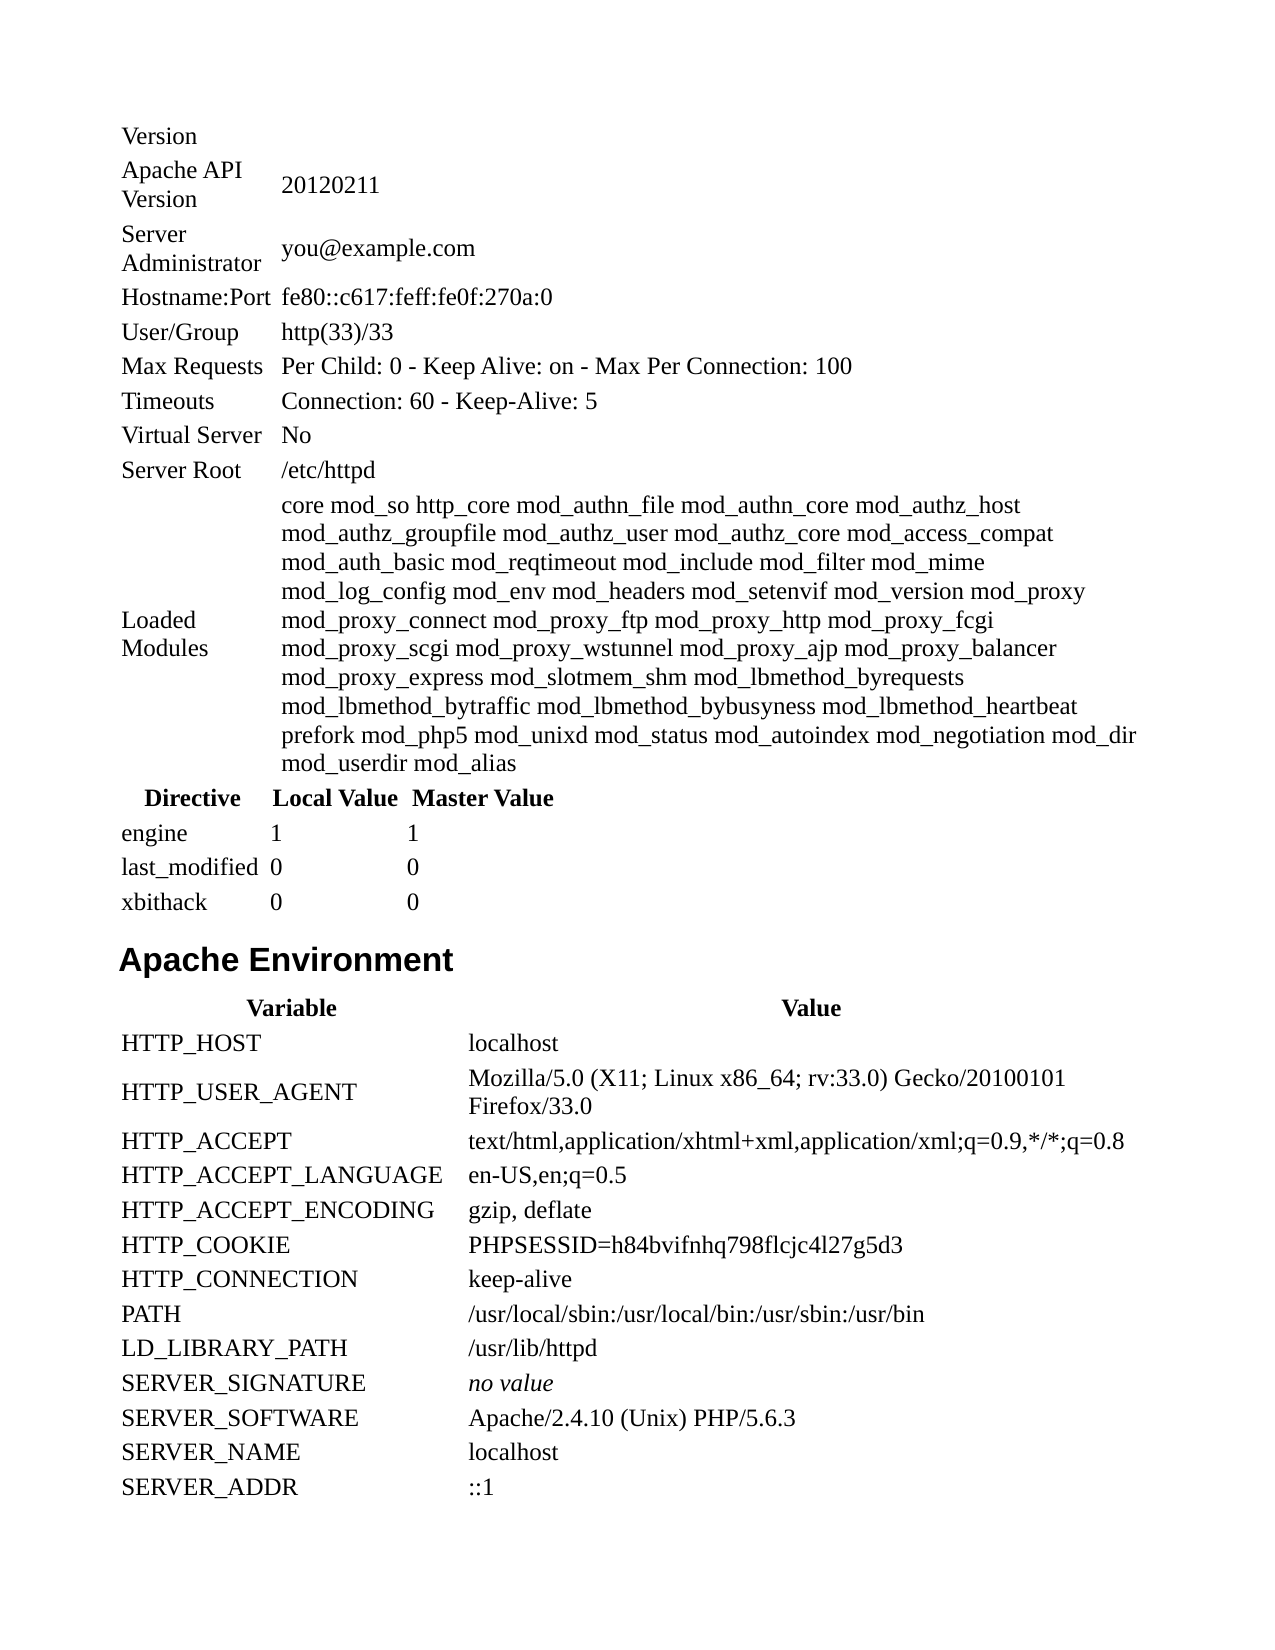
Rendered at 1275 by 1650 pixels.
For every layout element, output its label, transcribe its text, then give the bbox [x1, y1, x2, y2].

table_cell Mozilla/5.0 (X11; Linux x86_64; rv:33.0) Gecko/20100101 Firefox/33.0 [465, 1060, 1157, 1123]
table_cell you@example.com [278, 216, 1157, 279]
table_cell keep-alive [465, 1261, 1157, 1296]
table_cell 20120211 [278, 153, 1157, 216]
table_cell HTTP_ACCEPT_ENCODING [118, 1192, 465, 1227]
table_cell text/html,application/xhtml+xml,application/xml;q=0.9,*/*;q=0.8 [465, 1123, 1157, 1158]
table_cell localhost [465, 1434, 1157, 1469]
table_cell Server Root [118, 452, 278, 487]
table_cell last_modified [118, 849, 267, 884]
table_cell localhost [465, 1025, 1157, 1060]
table_cell engine [118, 815, 267, 849]
table_cell Virtual Server [118, 418, 278, 452]
table_cell SERVER_NAME [118, 1434, 465, 1469]
table_cell 0 [267, 849, 404, 884]
table_header Variable [118, 991, 465, 1025]
table_cell Timeouts [118, 383, 278, 418]
table_cell Server Administrator [118, 216, 278, 279]
table_cell SERVER_ADDR [118, 1469, 465, 1503]
table_cell /usr/lib/httpd [465, 1331, 1157, 1365]
table_cell HTTP_CONNECTION [118, 1261, 465, 1296]
table_header Value [465, 991, 1157, 1025]
table_cell SERVER_SOFTWARE [118, 1400, 465, 1434]
table_cell Hostname:Port [118, 279, 278, 314]
table_cell User/Group [118, 314, 278, 348]
table_cell Apache/2.4.10 (Unix) PHP/5.6.3 [465, 1400, 1157, 1434]
table_cell 0 [404, 849, 562, 884]
subtitle Apache Environment [118, 939, 1157, 978]
table_cell Apache API Version [118, 153, 278, 216]
table_cell PATH [118, 1296, 465, 1331]
table_cell Max Requests [118, 349, 278, 383]
table_header Version [118, 118, 278, 153]
table_cell HTTP_ACCEPT [118, 1123, 465, 1158]
table_cell LD_LIBRARY_PATH [118, 1331, 465, 1365]
table_cell 1 [267, 815, 404, 849]
table_cell fe80::c617:feff:fe0f:270a:0 [278, 279, 1157, 314]
table_cell Loaded Modules [118, 487, 278, 780]
table_cell gzip, deflate [465, 1192, 1157, 1227]
table_cell Connection: 60 - Keep-Alive: 5 [278, 383, 1157, 418]
table_header Master Value [404, 780, 562, 815]
table_cell http(33)/33 [278, 314, 1157, 348]
table_cell xbithack [118, 884, 267, 918]
table_cell Per Child: 0 - Keep Alive: on - Max Per Connection: 100 [278, 349, 1157, 383]
table_header Local Value [267, 780, 404, 815]
table_cell SERVER_SIGNATURE [118, 1365, 465, 1400]
table_cell no value [465, 1365, 1157, 1400]
table_cell /usr/local/sbin:/usr/local/bin:/usr/sbin:/usr/bin [465, 1296, 1157, 1331]
table_cell No [278, 418, 1157, 452]
table_cell HTTP_COOKIE [118, 1227, 465, 1261]
table_cell /etc/httpd [278, 452, 1157, 487]
table_cell HTTP_HOST [118, 1025, 465, 1060]
table_header [278, 118, 1157, 153]
table_cell 0 [267, 884, 404, 918]
table_cell PHPSESSID=h84bvifnhq798flcjc4l27g5d3 [465, 1227, 1157, 1261]
table_cell en-US,en;q=0.5 [465, 1158, 1157, 1192]
table_header Directive [118, 780, 267, 815]
table_cell HTTP_USER_AGENT [118, 1060, 465, 1123]
table_cell 1 [404, 815, 562, 849]
table_cell ::1 [465, 1469, 1157, 1503]
table_cell core mod_so http_core mod_authn_file mod_authn_core mod_authz_host mod_authz_groupfile mod_authz_user mod_authz_core mod_access_compat mod_auth_basic mod_reqtimeout mod_include mod_filter mod_mime mod_log_config mod_env mod_headers mod_setenvif mod_version mod_proxy mod_proxy_connect mod_proxy_ftp mod_proxy_http mod_proxy_fcgi mod_proxy_scgi mod_proxy_wstunnel mod_proxy_ajp mod_proxy_balancer mod_proxy_express mod_slotmem_shm mod_lbmethod_byrequests mod_lbmethod_bytraffic mod_lbmethod_bybusyness mod_lbmethod_heartbeat prefork mod_php5 mod_unixd mod_status mod_autoindex mod_negotiation mod_dir mod_userdir mod_alias [278, 487, 1157, 780]
table_cell 0 [404, 884, 562, 918]
table_cell HTTP_ACCEPT_LANGUAGE [118, 1158, 465, 1192]
